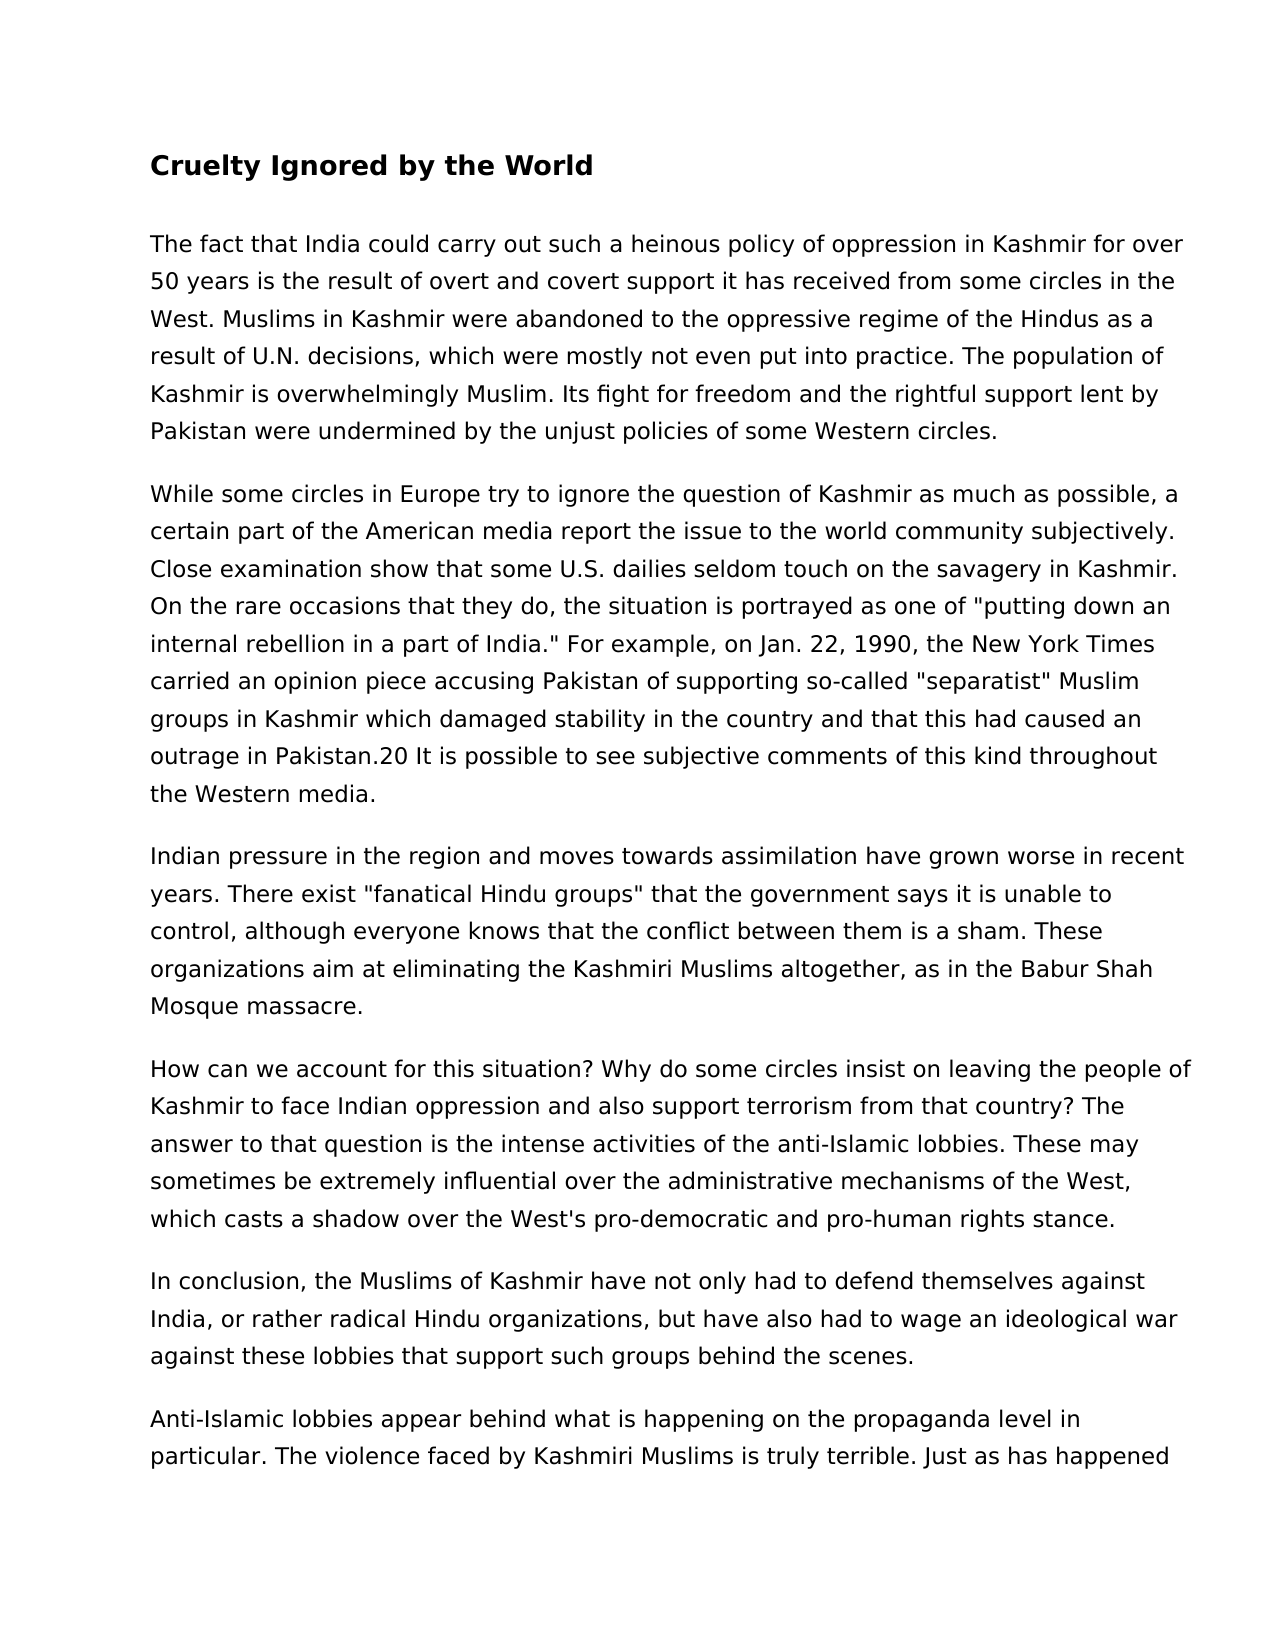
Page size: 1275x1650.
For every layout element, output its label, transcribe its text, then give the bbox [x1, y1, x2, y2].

text The fact that India could carry out such a heinous policy of oppression in Kashmir for over 50 years is the result of overt and covert support it has received from some circles in the West. Muslims in Kashmir were abandoned to the oppressive regime of the Hindus as a result of U.N. decisions, which were mostly not even put into practice. The population of Kashmir is overwhelmingly Muslim. Its fight for freedom and the rightful support lent by Pakistan were undermined by the unjust policies of some Western circles. [150, 222, 1200, 447]
text In conclusion, the Muslims of Kashmir have not only had to defend themselves against India, or rather radical Hindu organizations, but have also had to wage an ideological war against these lobbies that support such groups behind the scenes. [150, 1260, 1200, 1372]
text While some circles in Europe try to ignore the question of Kashmir as much as possible, a certain part of the American media report the issue to the world community subjectively. Close examination show that some U.S. dailies seldom touch on the savagery in Kashmir. On the rare occasions that they do, the situation is portrayed as one of "putting down an internal rebellion in a part of India." For example, on Jan. 22, 1990, the New York Times carried an opinion piece accusing Pakistan of supporting so-called "separatist" Muslim groups in Kashmir which damaged stability in the country and that this had caused an outrage in Pakistan.20 It is possible to see subjective comments of this kind throughout the Western media. [150, 472, 1200, 810]
text Anti-Islamic lobbies appear behind what is happening on the propaganda level in particular. The violence faced by Kashmiri Muslims is truly terrible. Just as has happened [150, 1397, 1200, 1472]
subtitle Cruelty Ignored by the World [150, 150, 1200, 182]
text Indian pressure in the region and moves towards assimilation have grown worse in recent years. There exist "fanatical Hindu groups" that the government says it is unable to control, although everyone knows that the conflict between them is a sham. These organizations aim at eliminating the Kashmiri Muslims altogether, as in the Babur Shah Mosque massacre. [150, 835, 1200, 1022]
text How can we account for this situation? Why do some circles insist on leaving the people of Kashmir to face Indian oppression and also support terrorism from that country? The answer to that question is the intense activities of the anti-Islamic lobbies. These may sometimes be extremely influential over the administrative mechanisms of the West, which casts a shadow over the West's pro-democratic and pro-human rights stance. [150, 1047, 1200, 1235]
